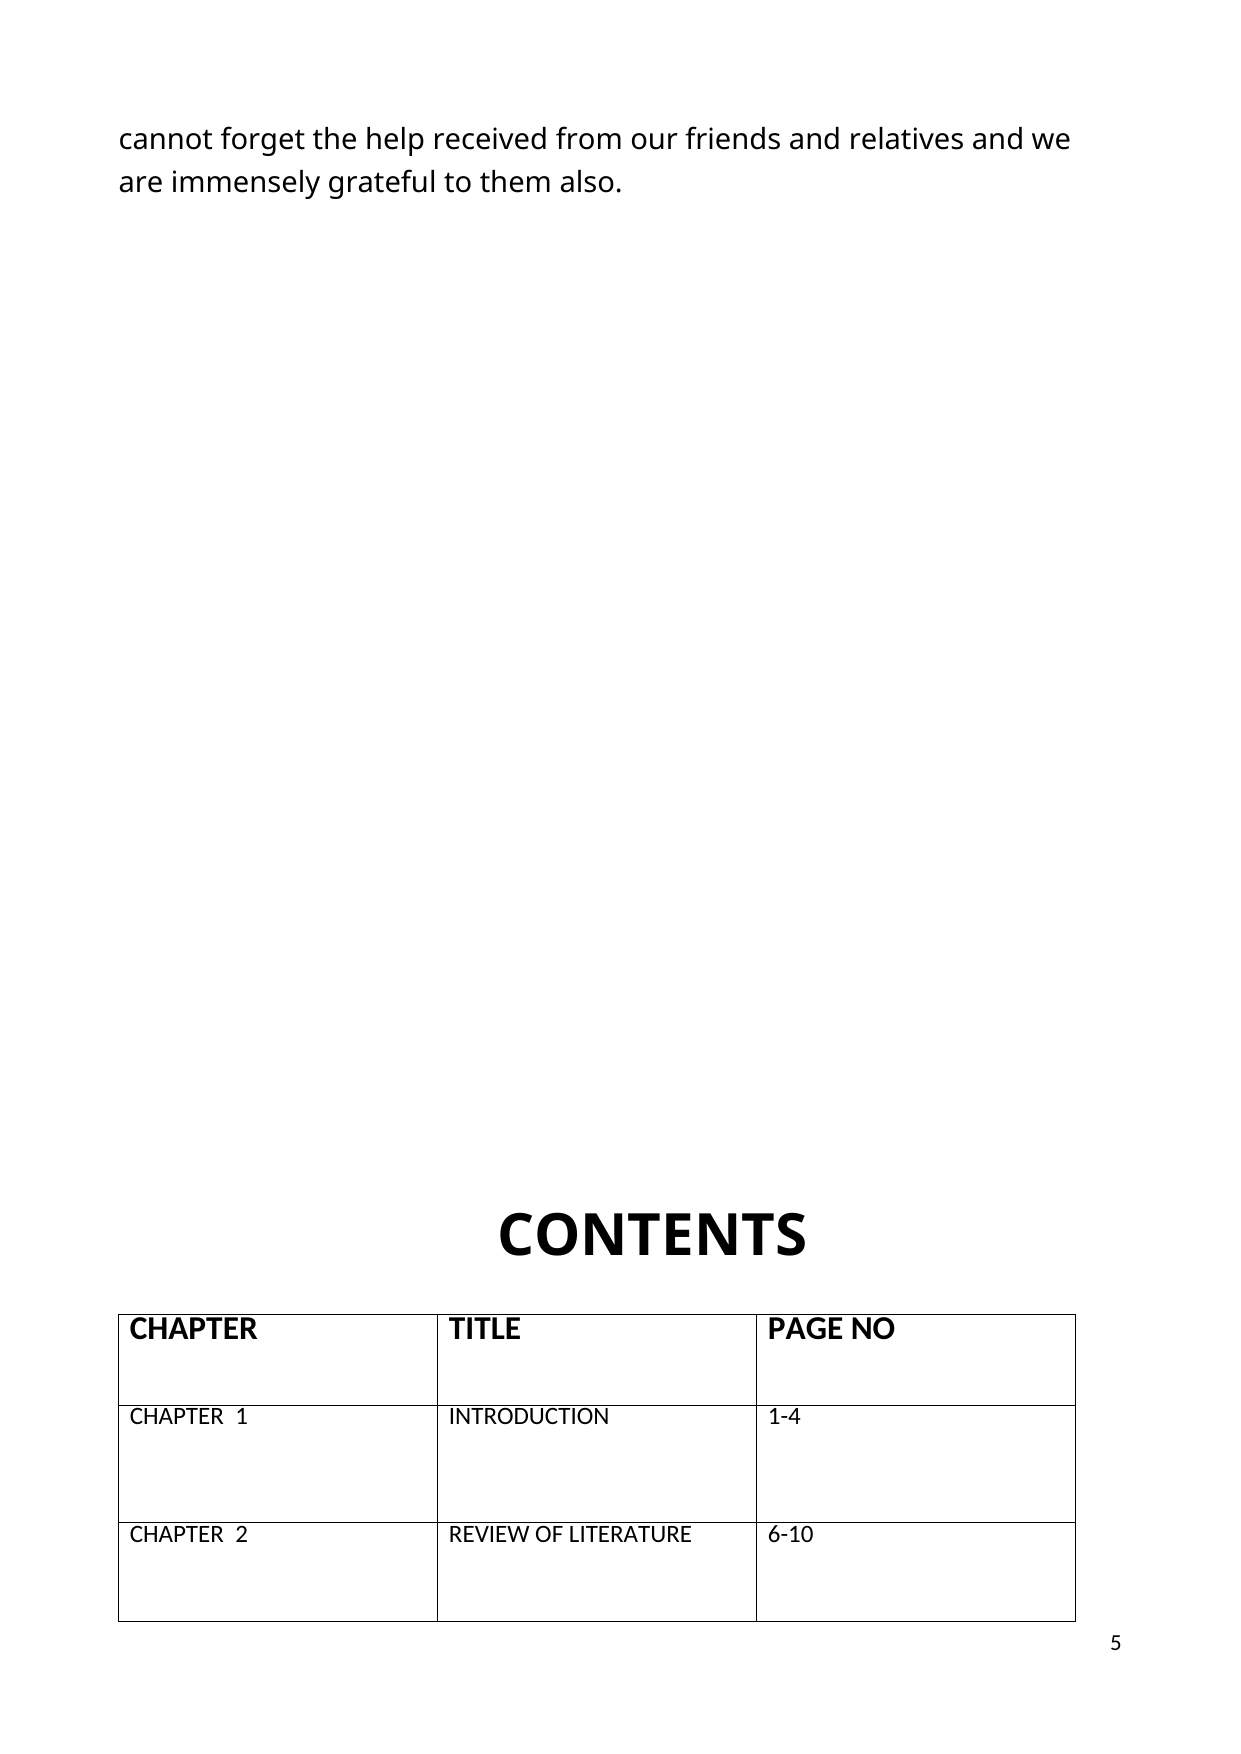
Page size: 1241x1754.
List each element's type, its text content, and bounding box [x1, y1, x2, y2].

table_cell 1-4 [757, 1406, 1075, 1522]
table_header PAGE NO [757, 1315, 1075, 1405]
table_cell INTRODUCTION [438, 1406, 756, 1522]
text cannot forget the help received from our friends and relatives and we are immensely grateful to them also. [118, 119, 1122, 201]
title CONTENTS [118, 1193, 1122, 1272]
table_header CHAPTER [119, 1315, 437, 1405]
table_header TITLE [438, 1315, 756, 1405]
table_cell 6-10 [757, 1523, 1075, 1621]
table_cell CHAPTER 2 [119, 1523, 437, 1621]
table_cell CHAPTER 1 [119, 1406, 437, 1522]
table_cell REVIEW OF LITERATURE [438, 1523, 756, 1621]
